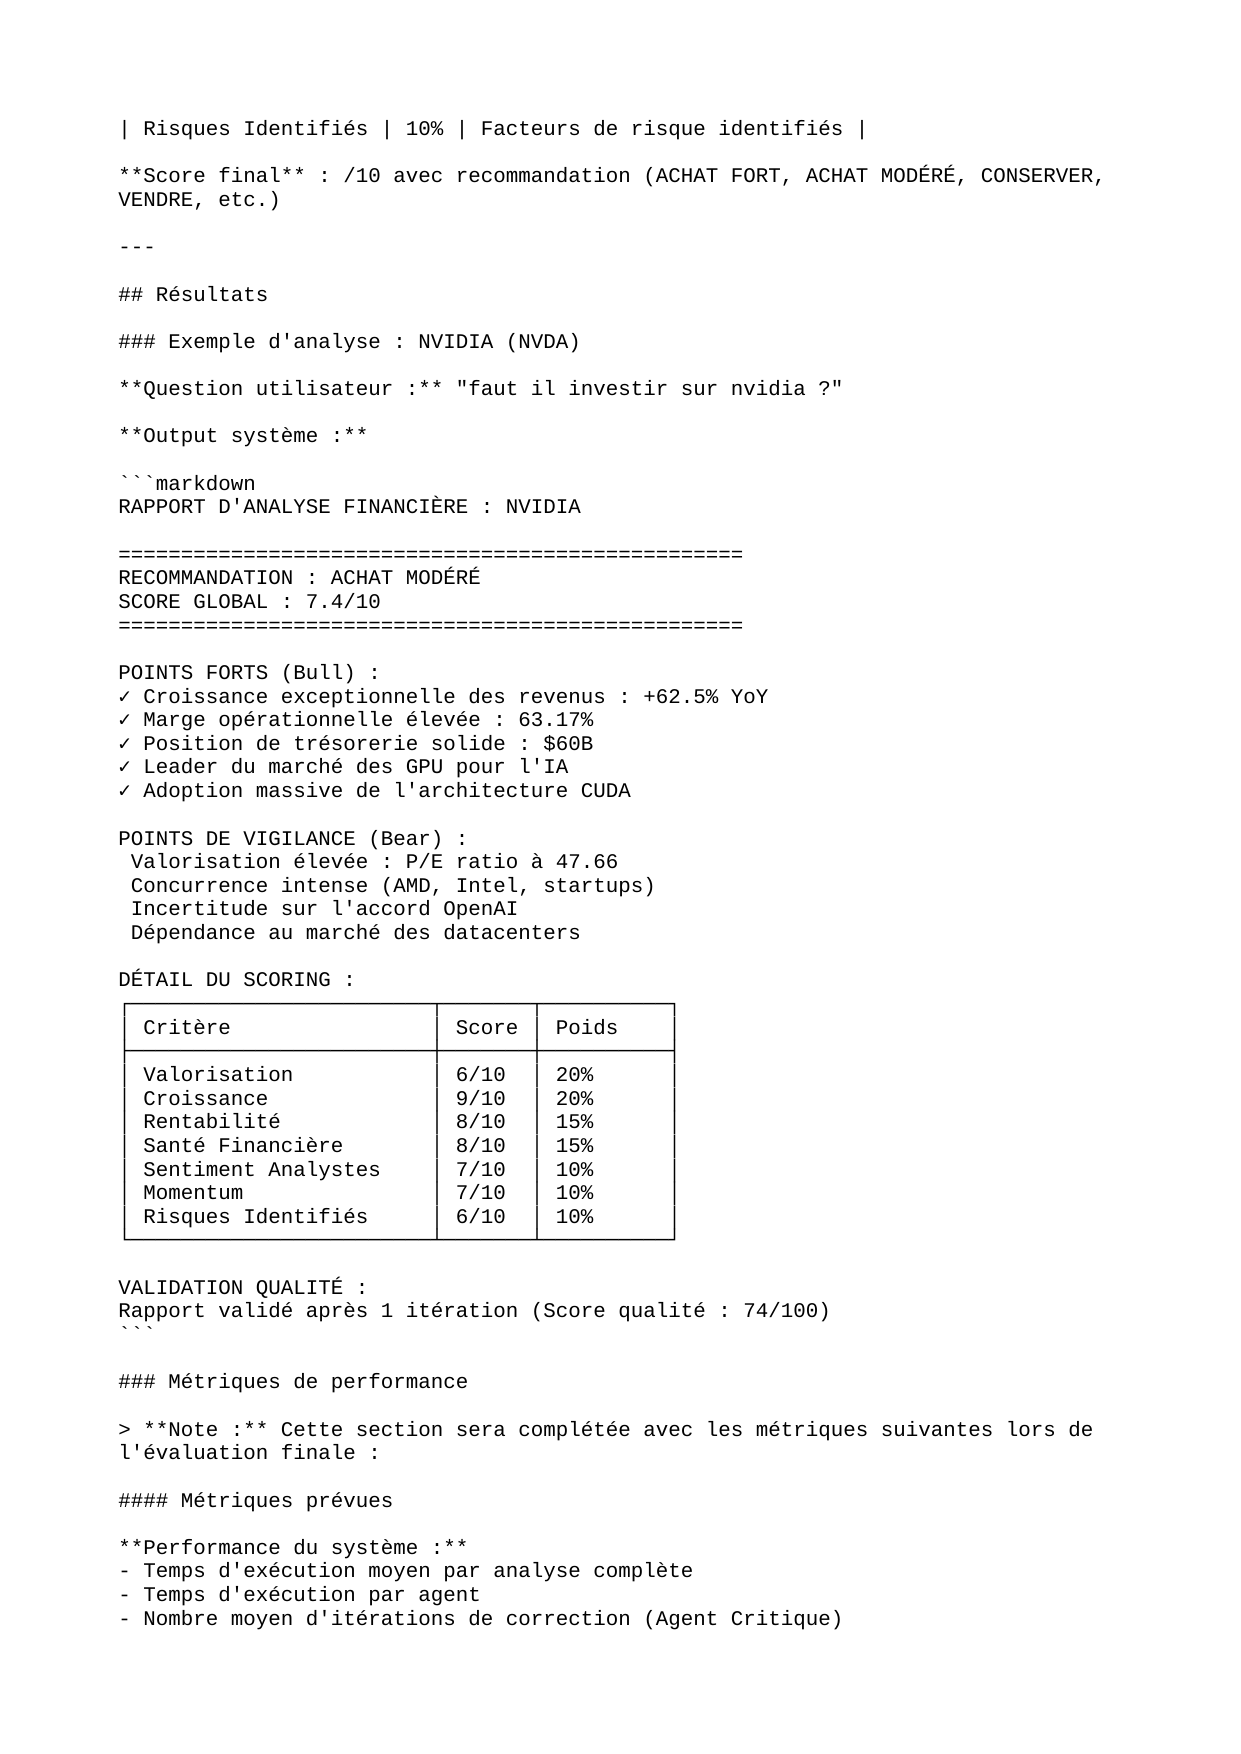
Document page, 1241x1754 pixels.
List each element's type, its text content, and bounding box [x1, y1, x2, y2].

text Concurrence intense (AMD, Intel, startups) [118, 875, 1122, 898]
text DÉTAIL DU SCORING : [118, 969, 1122, 993]
text - Temps d'exécution moyen par analyse complète [118, 1561, 1122, 1584]
text VALIDATION QUALITÉ : [118, 1277, 1122, 1300]
text **Score final** : /10 avec recommandation (ACHAT FORT, ACHAT MODÉRÉ, CONSERVER, VENDRE, etc.) [118, 165, 1122, 213]
text │ Risques Identifiés │ 6/10 │ 10% │ [125, 1206, 436, 1229]
text ✓ Leader du marché des GPU pour l'IA [118, 757, 1122, 780]
text --- [118, 236, 1122, 260]
text │ Santé Financière │ 8/10 │ 15% │ [537, 1135, 674, 1158]
text **Question utilisateur :** "faut il investir sur nvidia ?" [118, 378, 1122, 402]
text ```markdown [118, 473, 1122, 496]
text **Output système :** [118, 426, 1122, 449]
text ### Métriques de performance [118, 1371, 1122, 1395]
text RECOMMANDATION : ACHAT MODÉRÉ [118, 567, 1122, 591]
text │ Croissance │ 9/10 │ 20% │ [437, 1088, 536, 1111]
text │ Santé Financière │ 8/10 │ 15% │ [125, 1135, 436, 1158]
text │ Rentabilité │ 8/10 │ 15% │ [118, 1111, 1122, 1135]
text │ Critère │ Score │ Poids │ [537, 1017, 674, 1040]
text - Nombre moyen d'itérations de correction (Agent Critique) [118, 1608, 1122, 1631]
text │ Croissance │ 9/10 │ 20% │ [537, 1088, 674, 1111]
text │ Risques Identifiés │ 6/10 │ 10% │ [675, 1206, 1122, 1229]
text | Risques Identifiés | 10% | Facteurs de risque identifiés | [118, 118, 1122, 142]
text │ Critère │ Score │ Poids │ [125, 1017, 436, 1040]
text RAPPORT D'ANALYSE FINANCIÈRE : NVIDIA [118, 496, 1122, 520]
text Valorisation élevée : P/E ratio à 47.66 [118, 851, 1122, 875]
text #### Métriques prévues [118, 1489, 1122, 1513]
text > **Note :** Cette section sera complétée avec les métriques suivantes lors de l'évaluation finale : [118, 1419, 1122, 1466]
text SCORE GLOBAL : 7.4/10 [118, 591, 1122, 615]
text Dépendance au marché des datacenters [118, 922, 1122, 946]
text │ Critère │ Score │ Poids │ [675, 1017, 1122, 1040]
text ``` [118, 1324, 1122, 1348]
text Rapport validé après 1 itération (Score qualité : 74/100) [118, 1300, 1122, 1324]
text │ Croissance │ 9/10 │ 20% │ [125, 1088, 436, 1111]
text ✓ Croissance exceptionnelle des revenus : +62.5% YoY [118, 686, 1122, 709]
text │ Valorisation │ 6/10 │ 20% │ [118, 1064, 1122, 1088]
text ├────────────────────────┼───────┼──────────┤ [118, 1040, 1122, 1064]
text │ Santé Financière │ 8/10 │ 15% │ [437, 1135, 536, 1158]
text ✓ Marge opérationnelle élevée : 63.17% [118, 709, 1122, 733]
text **Performance du système :** [118, 1537, 1122, 1561]
text POINTS DE VIGILANCE (Bear) : [118, 827, 1122, 851]
text ✓ Position de trésorerie solide : $60B [118, 733, 1122, 757]
text │ Momentum │ 7/10 │ 10% │ [118, 1182, 1122, 1206]
text - Temps d'exécution par agent [118, 1584, 1122, 1608]
text │ Risques Identifiés │ 6/10 │ 10% │ [537, 1206, 674, 1229]
text Incertitude sur l'accord OpenAI [118, 898, 1122, 922]
text │ Critère │ Score │ Poids │ [437, 1017, 536, 1040]
text ✓ Adoption massive de l'architecture CUDA [118, 780, 1122, 804]
text │ Croissance │ 9/10 │ 20% │ [675, 1088, 1122, 1111]
text POINTS FORTS (Bull) : [118, 662, 1122, 686]
text ┌────────────────────────┬───────┬──────────┐ [118, 993, 1122, 1017]
text │ Sentiment Analystes │ 7/10 │ 10% │ [118, 1158, 1122, 1182]
text ================================================== [118, 544, 1122, 567]
text ## Résultats [118, 284, 1122, 307]
text │ Risques Identifiés │ 6/10 │ 10% │ [437, 1206, 536, 1229]
text ### Exemple d'analyse : NVIDIA (NVDA) [118, 331, 1122, 354]
text │ Santé Financière │ 8/10 │ 15% │ [675, 1135, 1122, 1158]
text ================================================== [118, 615, 1122, 638]
text └────────────────────────┴───────┴──────────┘ [118, 1229, 1122, 1253]
